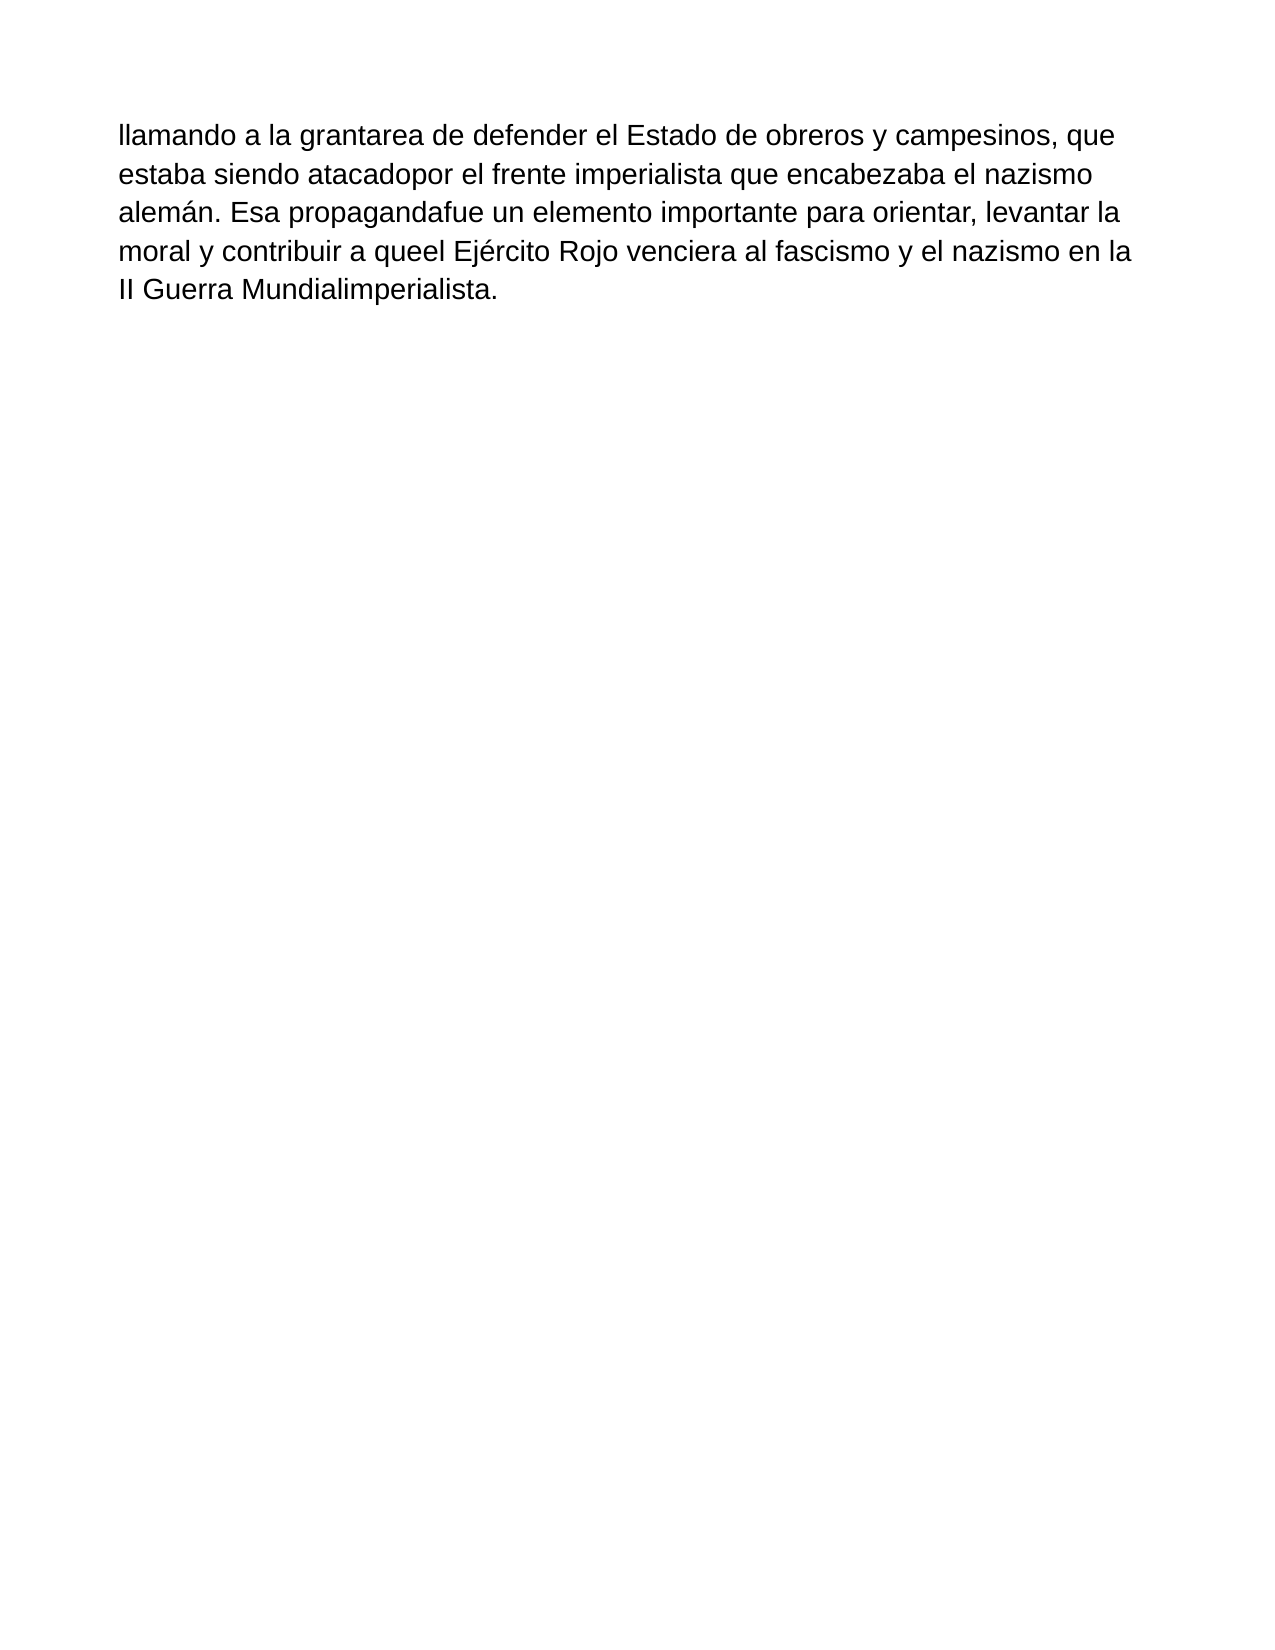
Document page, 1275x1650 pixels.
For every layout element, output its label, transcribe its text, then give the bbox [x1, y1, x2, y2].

text llamando a la grantarea de defender el Estado de obreros y campesinos, que estaba siendo atacadopor el frente imperialista que encabezaba el nazismo alemán. Esa propagandafue un elemento importante para orientar, levantar la moral y contribuir a queel Ejército Rojo venciera al fascismo y el nazismo en la II Guerra Mundialimperialista. [118, 118, 1157, 306]
